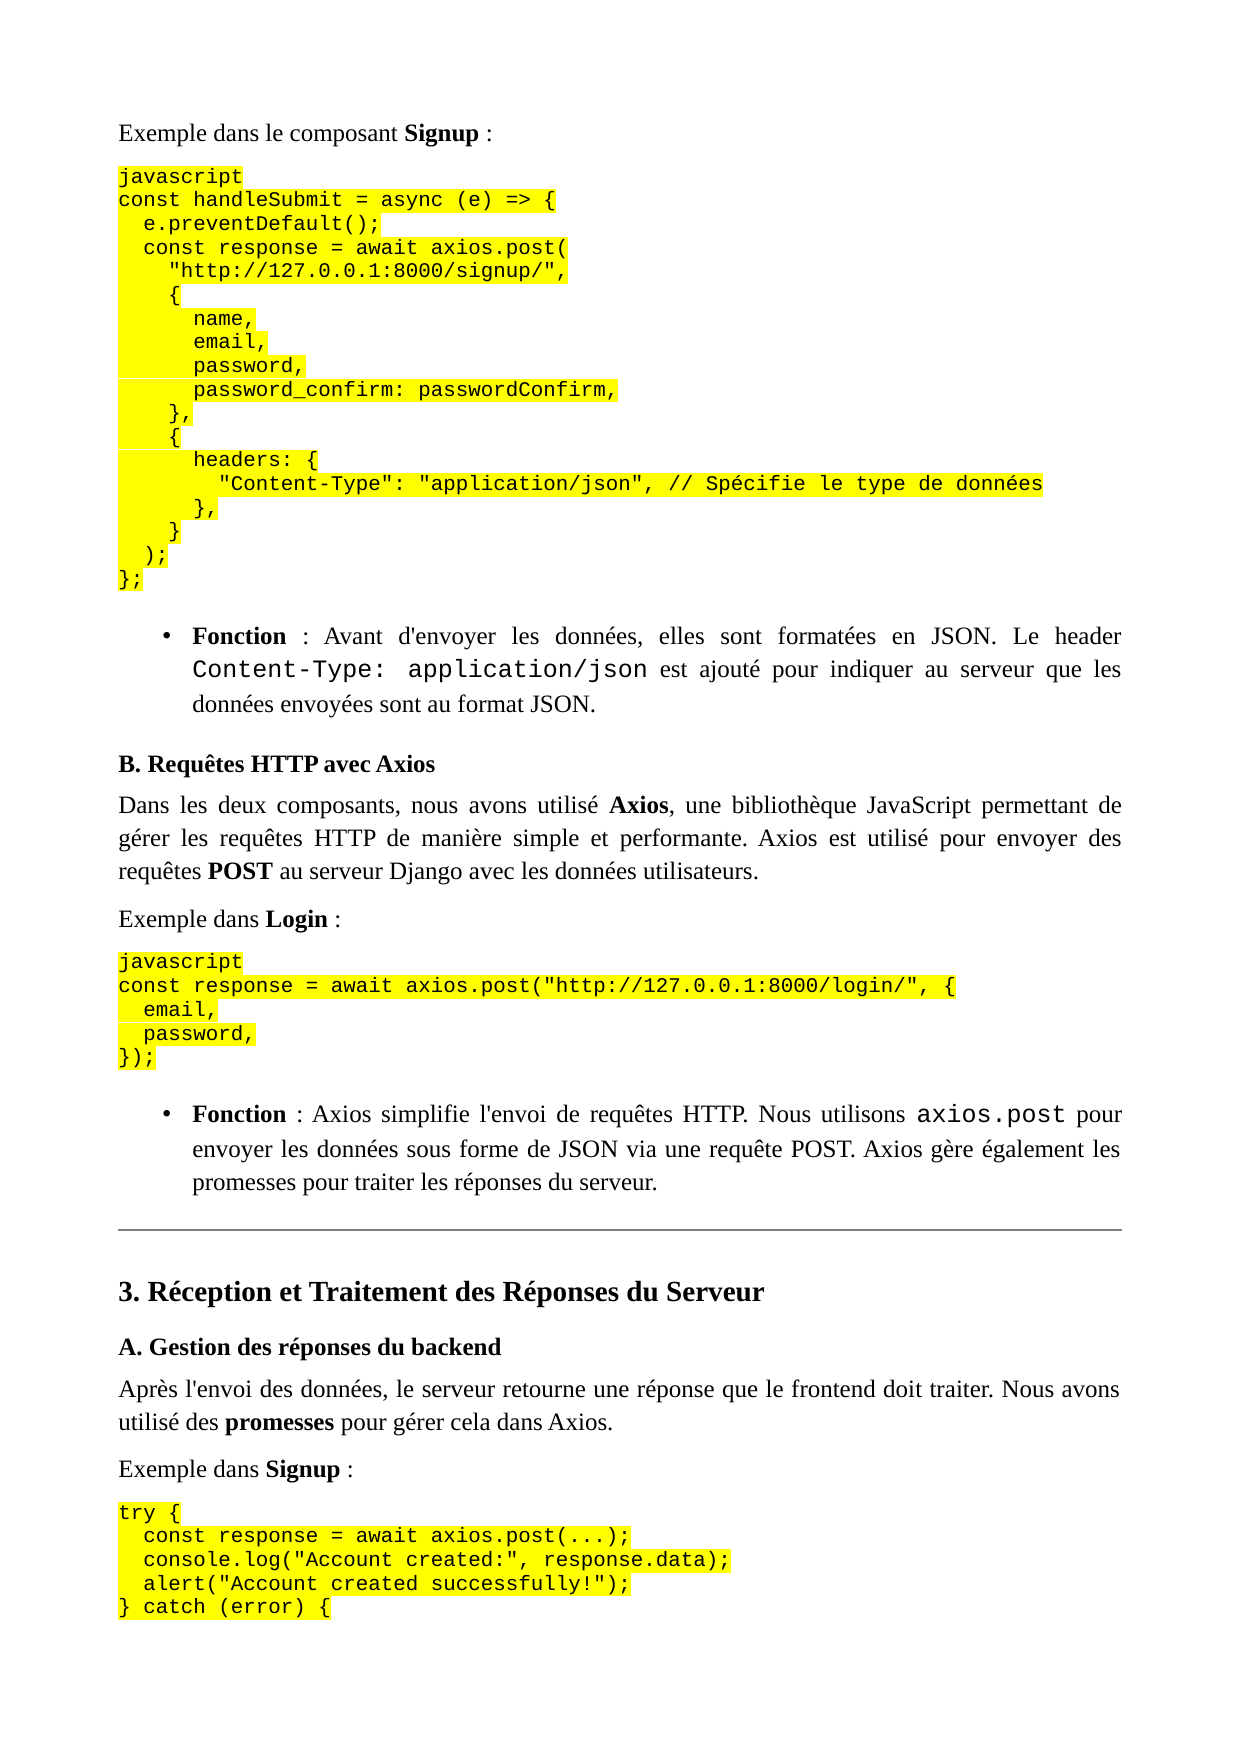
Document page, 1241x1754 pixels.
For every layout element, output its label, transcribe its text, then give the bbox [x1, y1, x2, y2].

text headers: { [118, 449, 1122, 473]
text }; [118, 568, 1122, 591]
text { [118, 426, 1122, 449]
text Dans les deux composants, nous avons utilisé Axios, une bibliothèque JavaScript permettant de gérer les requêtes HTTP de manière simple et performante. Axios est utilisé pour envoyer des requêtes POST au serveur Django avec les données utilisateurs. [118, 790, 1122, 885]
subtitle A. Gestion des réponses du backend [118, 1332, 1122, 1361]
text e.preventDefault(); [118, 213, 1122, 237]
text ); [118, 544, 1122, 568]
text }, [118, 402, 1122, 426]
text password, [118, 355, 1122, 378]
text }, [118, 497, 1122, 520]
list Fonction : Avant d'envoyer les données, elles sont formatées en JSON. Le header Content-Type: application/json est ajouté pour indiquer au serveur que les données envoyées sont au format JSON. [162, 621, 1122, 718]
text password, [118, 1022, 1122, 1046]
text javascript [118, 166, 1122, 189]
text const response = await axios.post(...); [118, 1526, 1122, 1549]
text try { [118, 1502, 1122, 1526]
text alert("Account created successfully!"); [118, 1573, 1122, 1596]
text "Content-Type": "application/json", // Spécifie le type de données [118, 473, 1122, 497]
text email, [118, 331, 1122, 355]
text "http://127.0.0.1:8000/signup/", [118, 260, 1122, 284]
subtitle 3. Réception et Traitement des Réponses du Serveur [118, 1274, 1122, 1307]
text const response = await axios.post( [118, 237, 1122, 260]
text name, [118, 308, 1122, 331]
text { [118, 284, 1122, 308]
list Fonction : Axios simplifie l'envoi de requêtes HTTP. Nous utilisons axios.post pour envoyer les données sous forme de JSON via une requête POST. Axios gère également les promesses pour traiter les réponses du serveur. [162, 1099, 1122, 1196]
text } catch (error) { [118, 1596, 1122, 1620]
text Après l'envoi des données, le serveur retourne une réponse que le frontend doit traiter. Nous avons utilisé des promesses pour gérer cela dans Axios. [118, 1374, 1122, 1435]
text Exemple dans Login : [118, 904, 1122, 933]
text Exemple dans Signup : [118, 1454, 1122, 1483]
subtitle B. Requêtes HTTP avec Axios [118, 749, 1122, 778]
text const handleSubmit = async (e) => { [118, 189, 1122, 213]
text console.log("Account created:", response.data); [118, 1549, 1122, 1573]
text javascript [118, 952, 1122, 975]
text password_confirm: passwordConfirm, [118, 378, 1122, 402]
text } [118, 520, 1122, 544]
text Exemple dans le composant Signup : [118, 118, 1122, 147]
text const response = await axios.post("http://127.0.0.1:8000/login/", { [118, 975, 1122, 999]
text email, [118, 999, 1122, 1022]
text }); [118, 1046, 1122, 1070]
